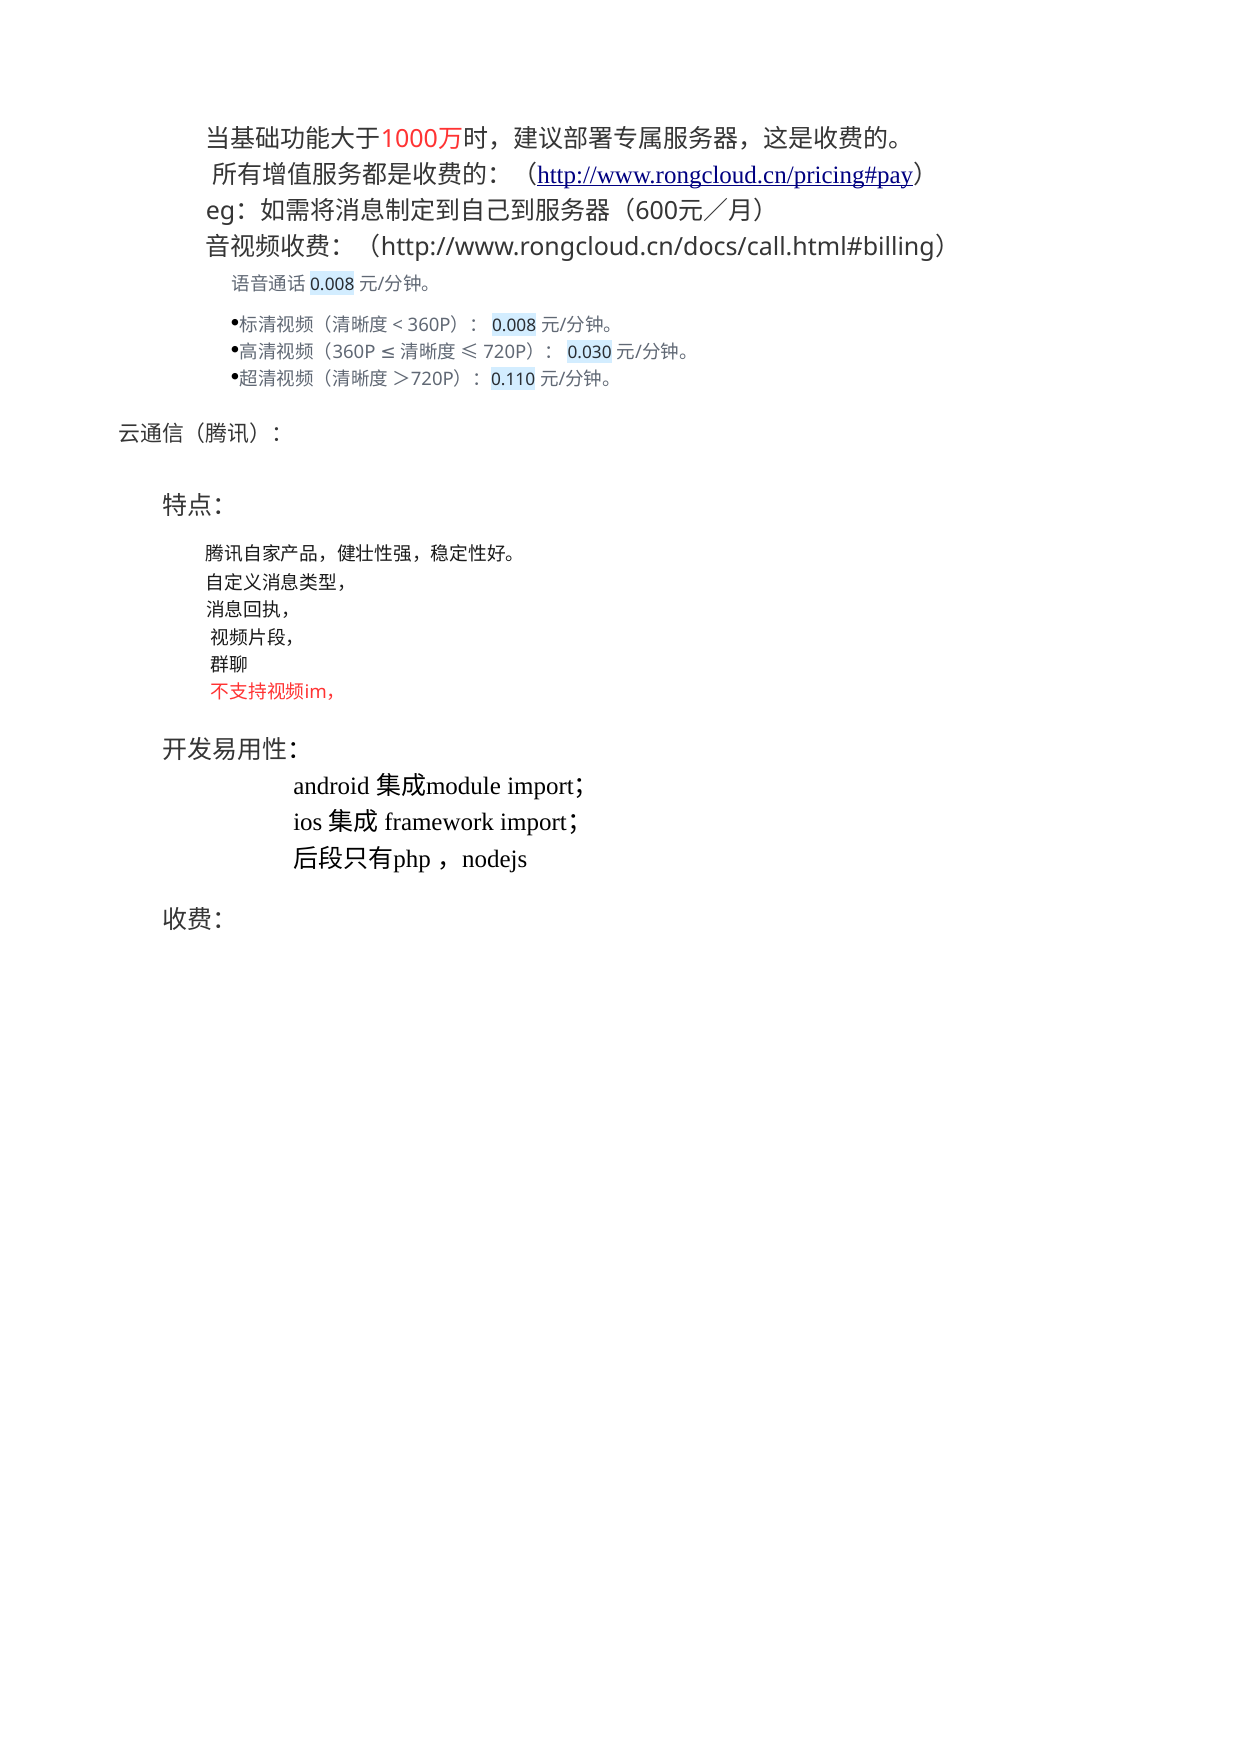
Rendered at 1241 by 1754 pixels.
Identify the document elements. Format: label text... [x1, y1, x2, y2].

text 不支持视频im， [118, 677, 1122, 704]
text ios 集成 framework import； [118, 802, 1122, 838]
text android 集成module import； [118, 766, 1122, 802]
text 开发易用性： [118, 729, 1122, 766]
list 标清视频（清晰度 < 360P）： 0.008 元/分钟。 [118, 310, 1122, 337]
subtitle 云通信（腾讯）： [118, 416, 1122, 448]
text 视频片段， [118, 622, 1122, 649]
text 所有增值服务都是收费的：（http://www.rongcloud.cn/pricing#pay） [118, 154, 1122, 191]
text 自定义消息类型， [118, 568, 1122, 595]
text 当基础功能大于1000万时，建议部署专属服务器，这是收费的。 [118, 118, 1122, 154]
list 超清视频（清晰度 ＞720P）：0.110 元/分钟。 [118, 364, 1122, 391]
text 腾讯自家产品，健壮性强，稳定性好。 [118, 534, 1122, 568]
list 高清视频（360P ≤ 清晰度 ≤ 720P）： 0.030 元/分钟。 [118, 337, 1122, 364]
text 特点： [118, 485, 1122, 521]
text 收费： [118, 899, 1122, 936]
text 音视频收费：（http://www.rongcloud.cn/docs/call.html#billing） [118, 227, 1122, 263]
text eg：如需将消息制定到自己到服务器（600元／月） [118, 191, 1122, 227]
text 后段只有php ，nodejs [118, 838, 1122, 874]
text 消息回执， [118, 595, 1122, 622]
text 群聊 [118, 649, 1122, 677]
text 语音通话 0.008 元/分钟。 [118, 263, 1122, 297]
